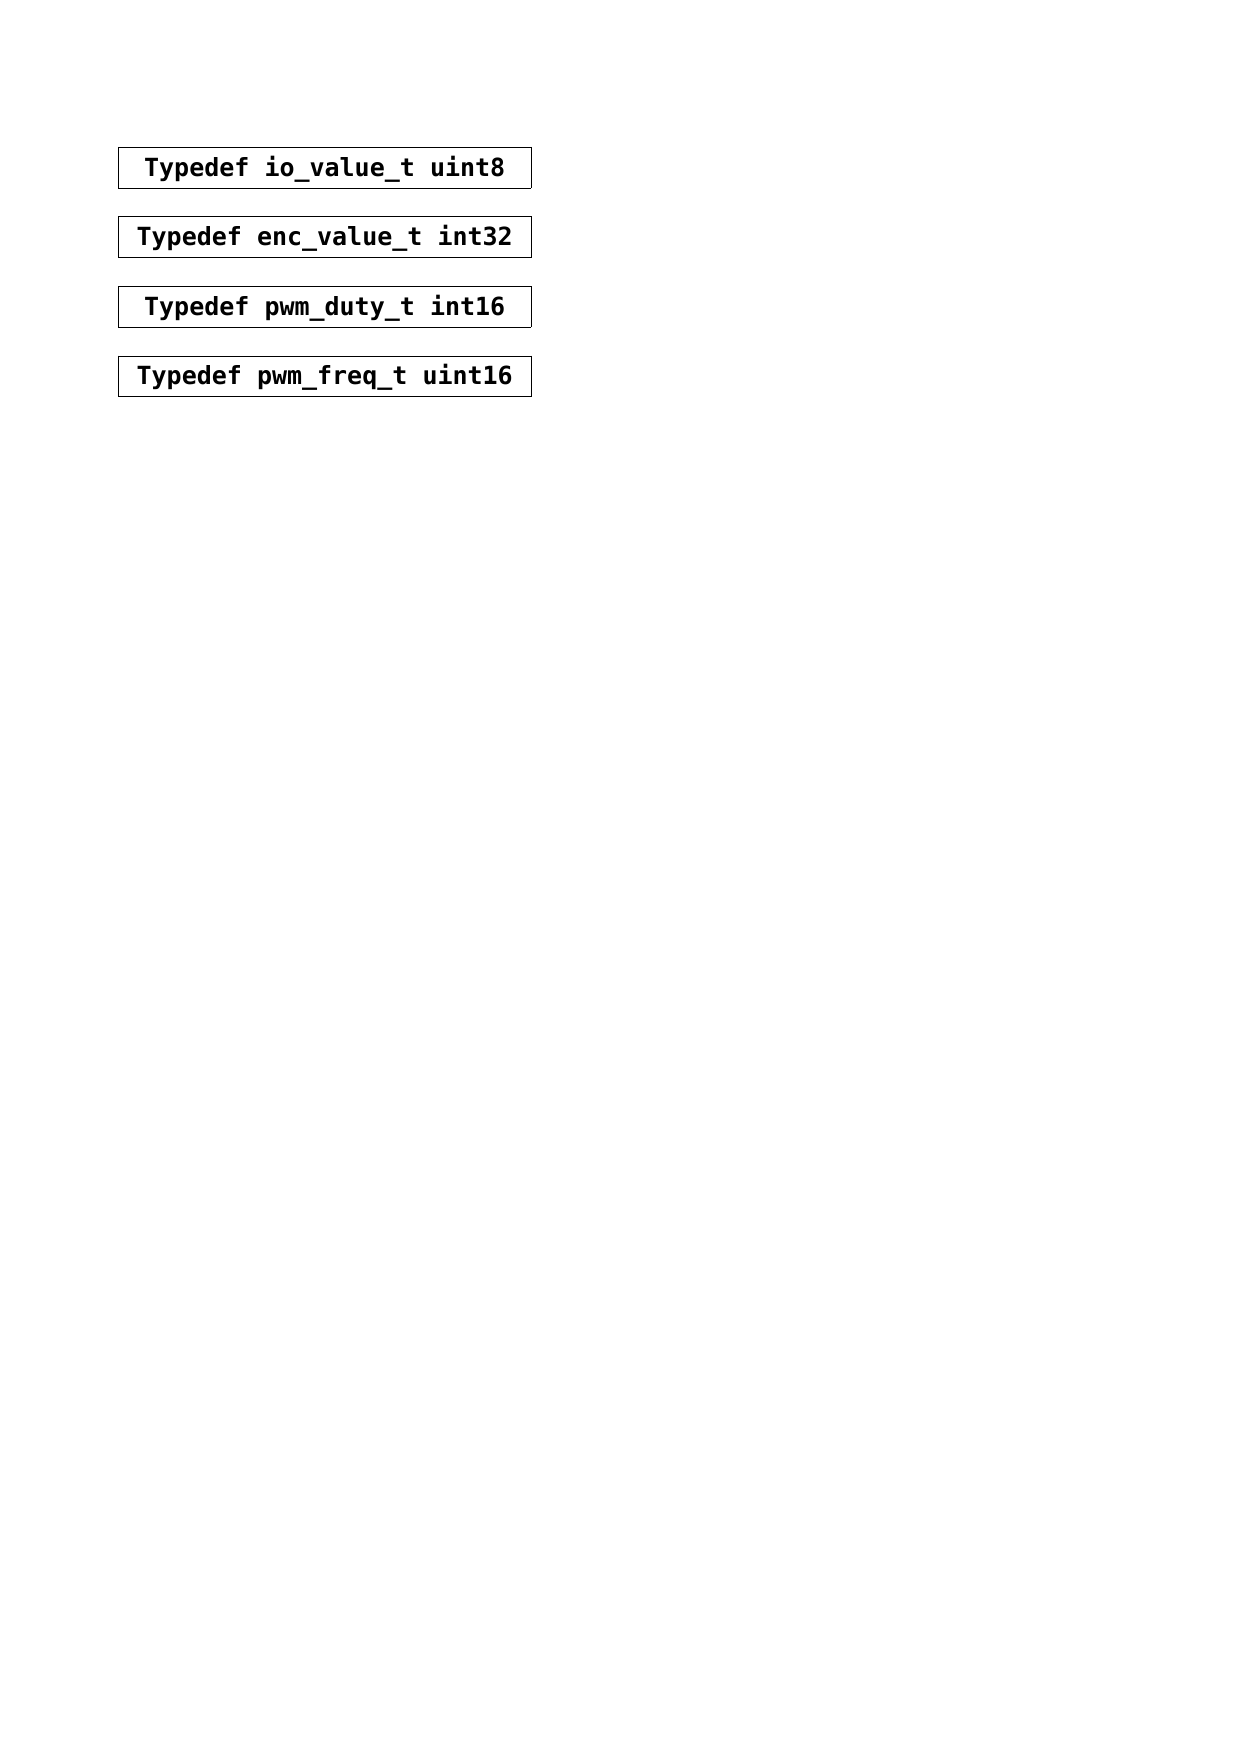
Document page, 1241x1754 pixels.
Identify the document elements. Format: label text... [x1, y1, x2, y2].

table_header Typedef enc_value_t int32 [119, 217, 531, 257]
table_header Typedef io_value_t uint8 [119, 148, 531, 188]
table_header Typedef pwm_duty_t int16 [119, 287, 531, 327]
table_header Typedef pwm_freq_t uint16 [119, 357, 531, 396]
